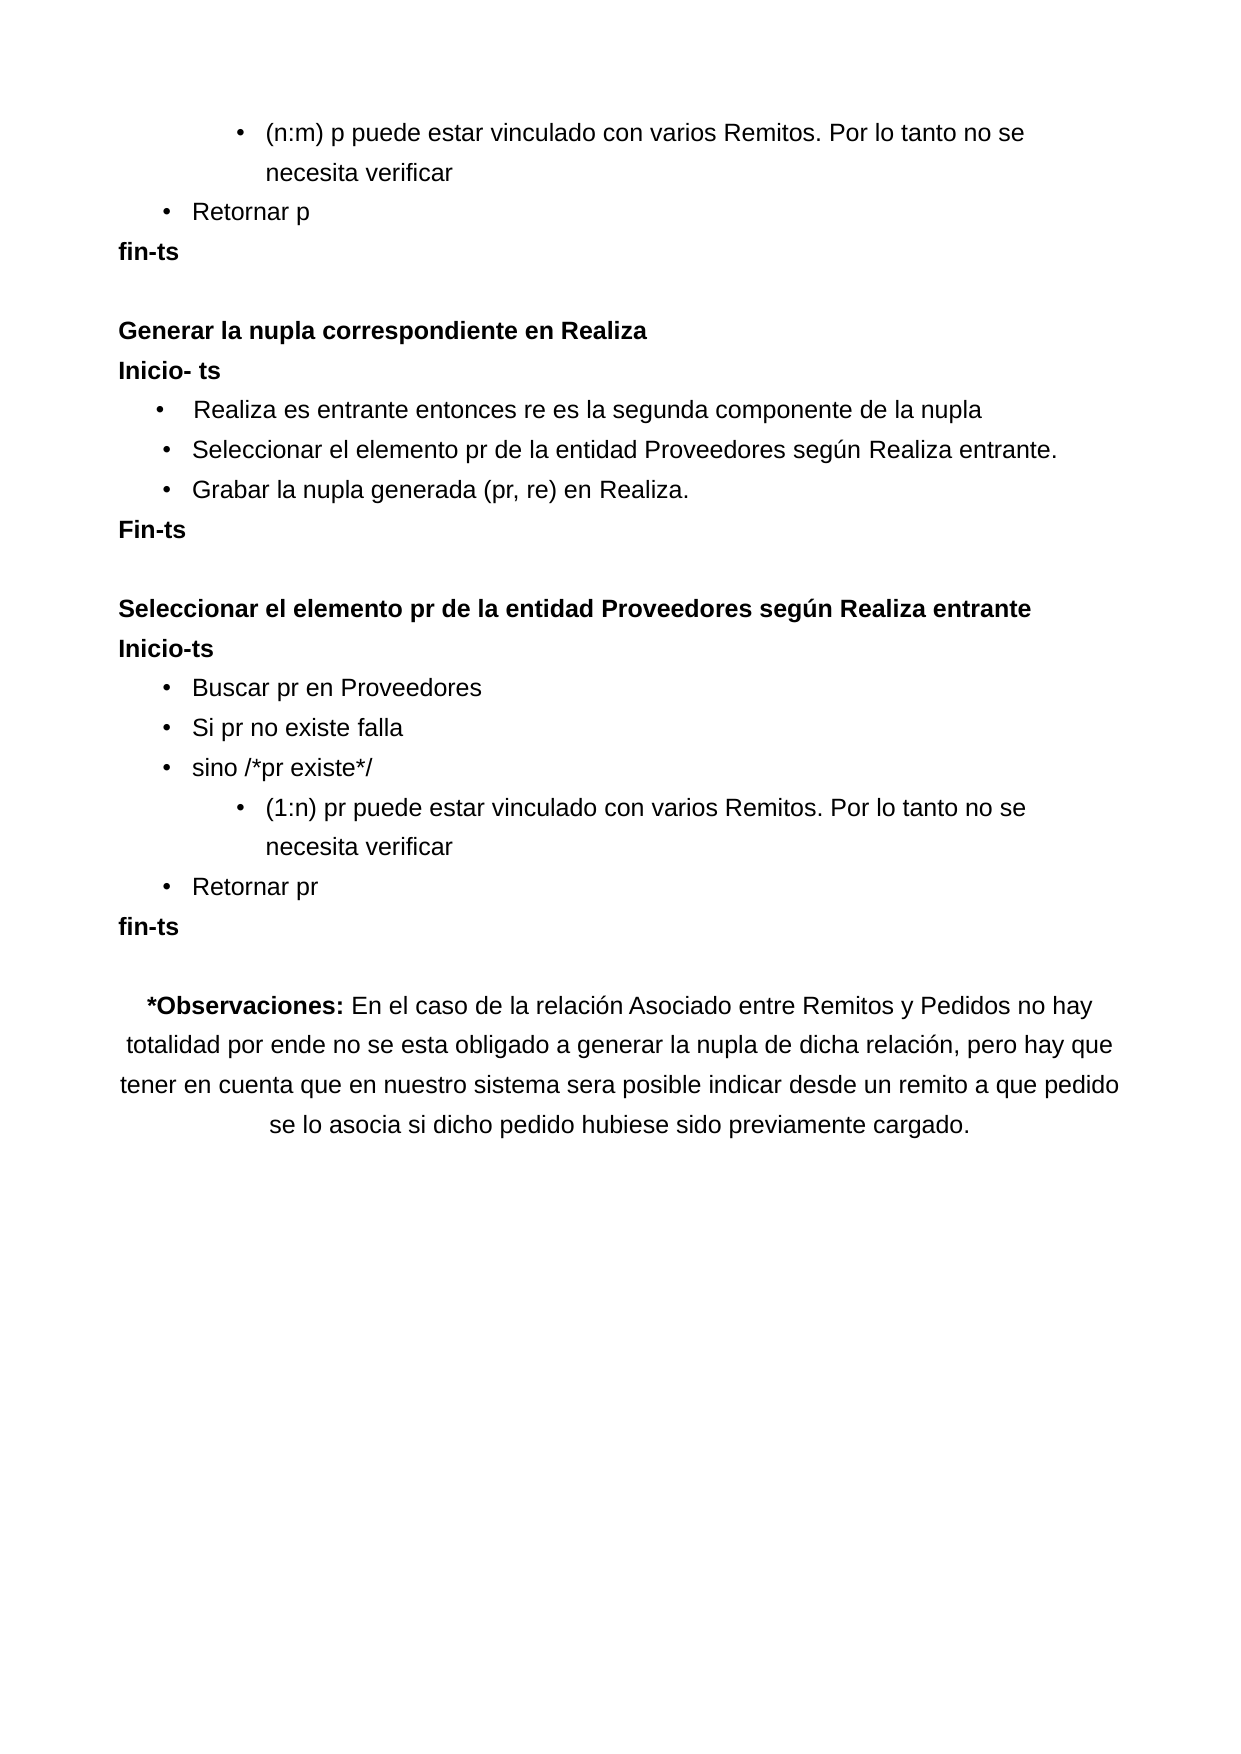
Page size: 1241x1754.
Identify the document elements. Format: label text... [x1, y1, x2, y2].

text Fin-ts [118, 515, 1122, 544]
list Si pr no existe falla [162, 713, 1122, 742]
text Inicio-ts [118, 634, 1122, 662]
text *Observaciones: En el caso de la relación Asociado entre Remitos y Pedidos no hay totalidad por ende no se esta obligado a generar la nupla de dicha relación, pero hay que tener en cuenta que en nuestro sistema sera posible indicar desde un remito a que pedido se lo asocia si dicho pedido hubiese sido previamente cargado. [118, 991, 1122, 1138]
text Seleccionar el elemento pr de la entidad Proveedores según Realiza entrante [118, 594, 1122, 623]
list (n:m) p puede estar vinculado con varios Remitos. Por lo tanto no se necesita verificar [236, 118, 1122, 187]
text fin-ts [118, 237, 1122, 266]
text Inicio- ts [118, 356, 1122, 385]
list Retornar p [162, 197, 1122, 226]
list (1:n) pr puede estar vinculado con varios Remitos. Por lo tanto no se necesita verificar [236, 793, 1122, 861]
list Seleccionar el elemento pr de la entidad Proveedores según Realiza entrante. [162, 435, 1122, 464]
list Retornar pr [162, 872, 1122, 901]
list sino /*pr existe*/ [162, 753, 1122, 782]
text Generar la nupla correspondiente en Realiza [118, 316, 1122, 345]
list Realiza es entrante entonces re es la segunda componente de la nupla [156, 396, 1122, 424]
text fin-ts [118, 912, 1122, 940]
list Grabar la nupla generada (pr, re) en Realiza. [162, 475, 1122, 504]
list Buscar pr en Proveedores [162, 673, 1122, 702]
